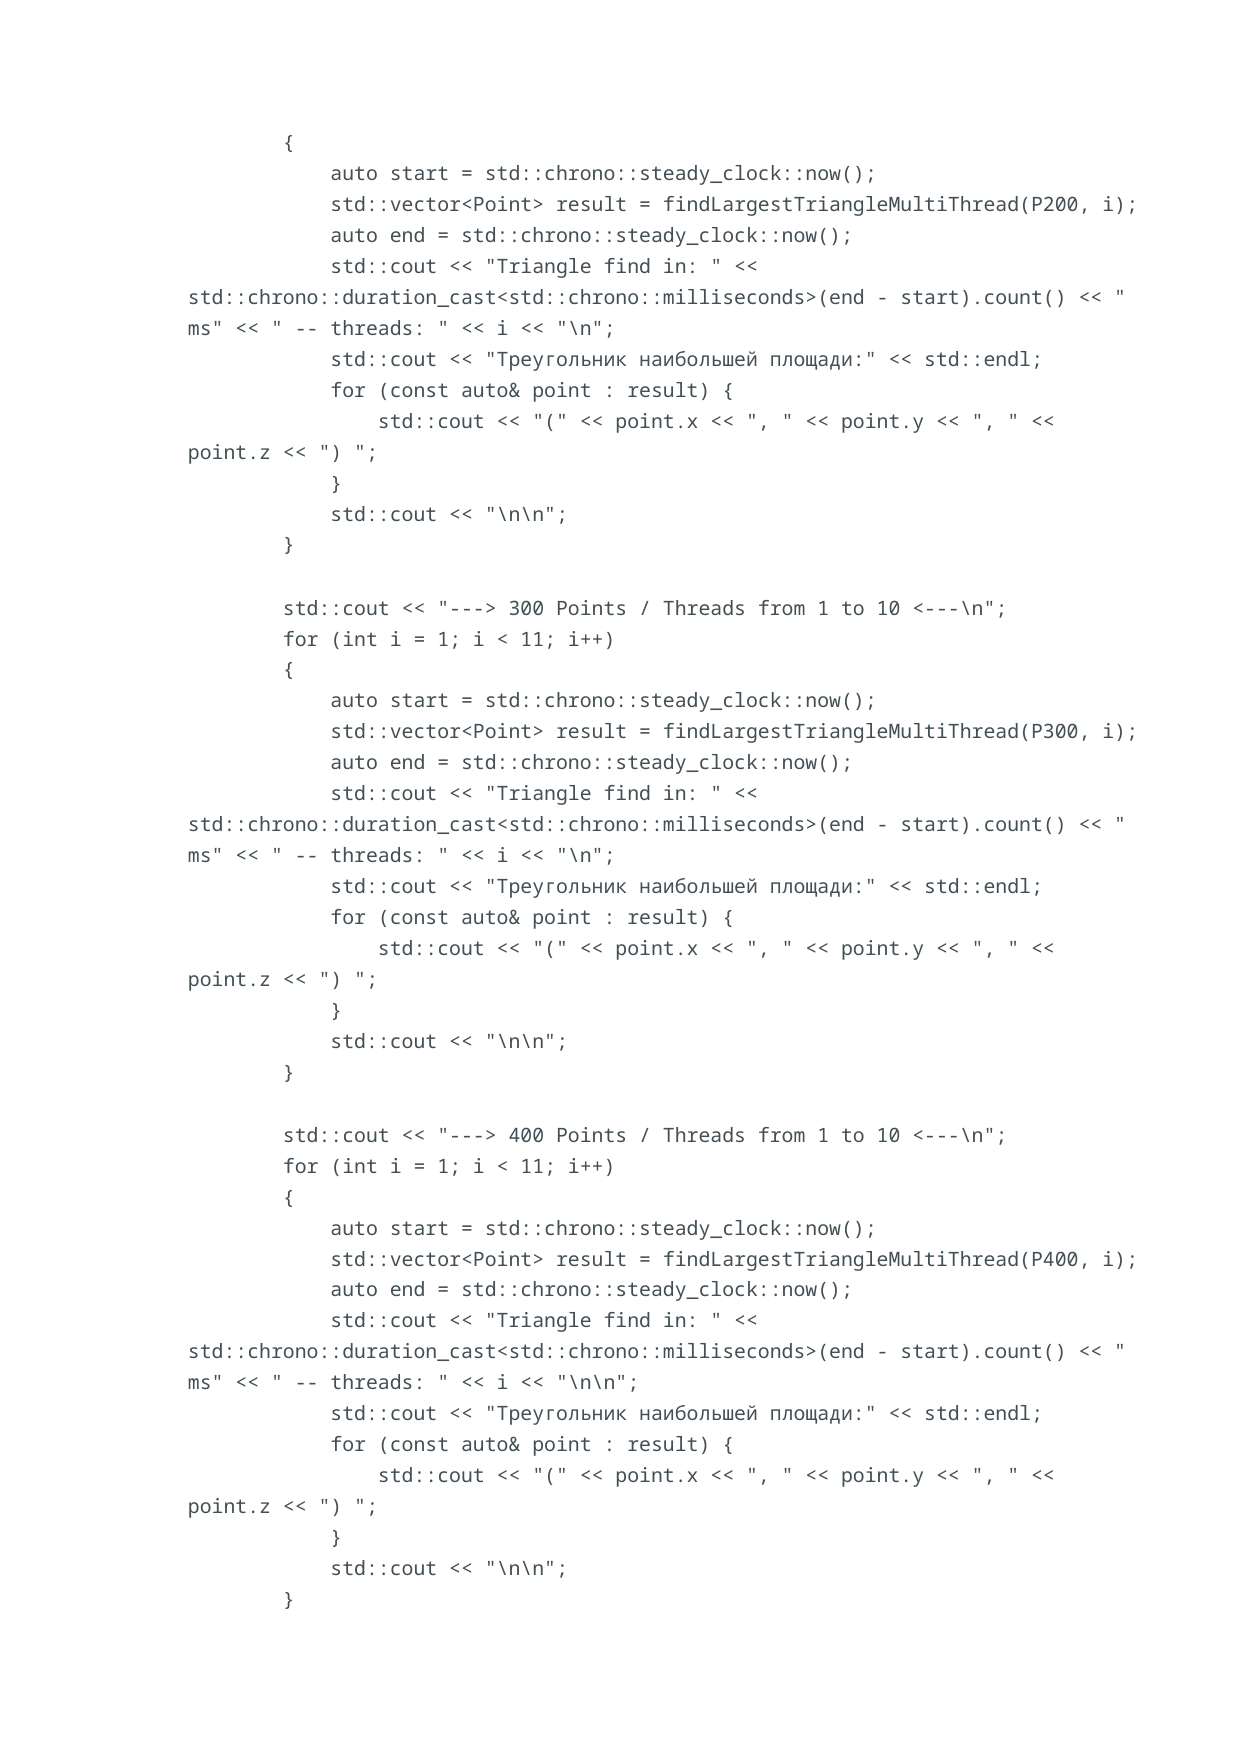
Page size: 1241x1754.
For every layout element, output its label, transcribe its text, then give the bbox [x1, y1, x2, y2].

table_header { auto start = std::chrono::steady_clock::now(); std::vector<Point> result = findLargestTriangleMultiThread(P200, i); auto end = std::chrono::steady_clock::now(); std::cout << "Triangle find in: " << std::chrono::duration_cast<std::chrono::milliseconds>(end - start).count() << " ms" << " -- threads: " << i << "\n"; std::cout << "Треугольник наибольшей площади:" << std::endl; for (const auto& point : result) { std::cout << "(" << point.x << ", " << point.y << ", " << point.z << ") "; } std::cout << "\n\n"; } std::cout << "---> 300 Points / Threads from 1 to 10 <---\n"; for (int i = 1; i < 11; i++) { auto start = std::chrono::steady_clock::now(); std::vector<Point> result = findLargestTriangleMultiThread(P300, i); auto end = std::chrono::steady_clock::now(); std::cout << "Triangle find in: " << std::chrono::duration_cast<std::chrono::milliseconds>(end - start).count() << " ms" << " -- threads: " << i << "\n"; std::cout << "Треугольник наибольшей площади:" << std::endl; for (const auto& point : result) { std::cout << "(" << point.x << ", " << point.y << ", " << point.z << ") "; } std::cout << "\n\n"; } std::cout << "---> 400 Points / Threads from 1 to 10 <---\n"; for (int i = 1; i < 11; i++) { auto start = std::chrono::steady_clock::now(); std::vector<Point> result = findLargestTriangleMultiThread(P400, i); auto end = std::chrono::steady_clock::now(); std::cout << "Triangle find in: " << std::chrono::duration_cast<std::chrono::milliseconds>(end - start).count() << " ms" << " -- threads: " << i << "\n\n"; std::cout << "Треугольник наибольшей площади:" << std::endl; for (const auto& point : result) { std::cout << "(" << point.x << ", " << point.y << ", " << point.z << ") "; } std::cout << "\n\n"; } [177, 118, 1152, 1622]
